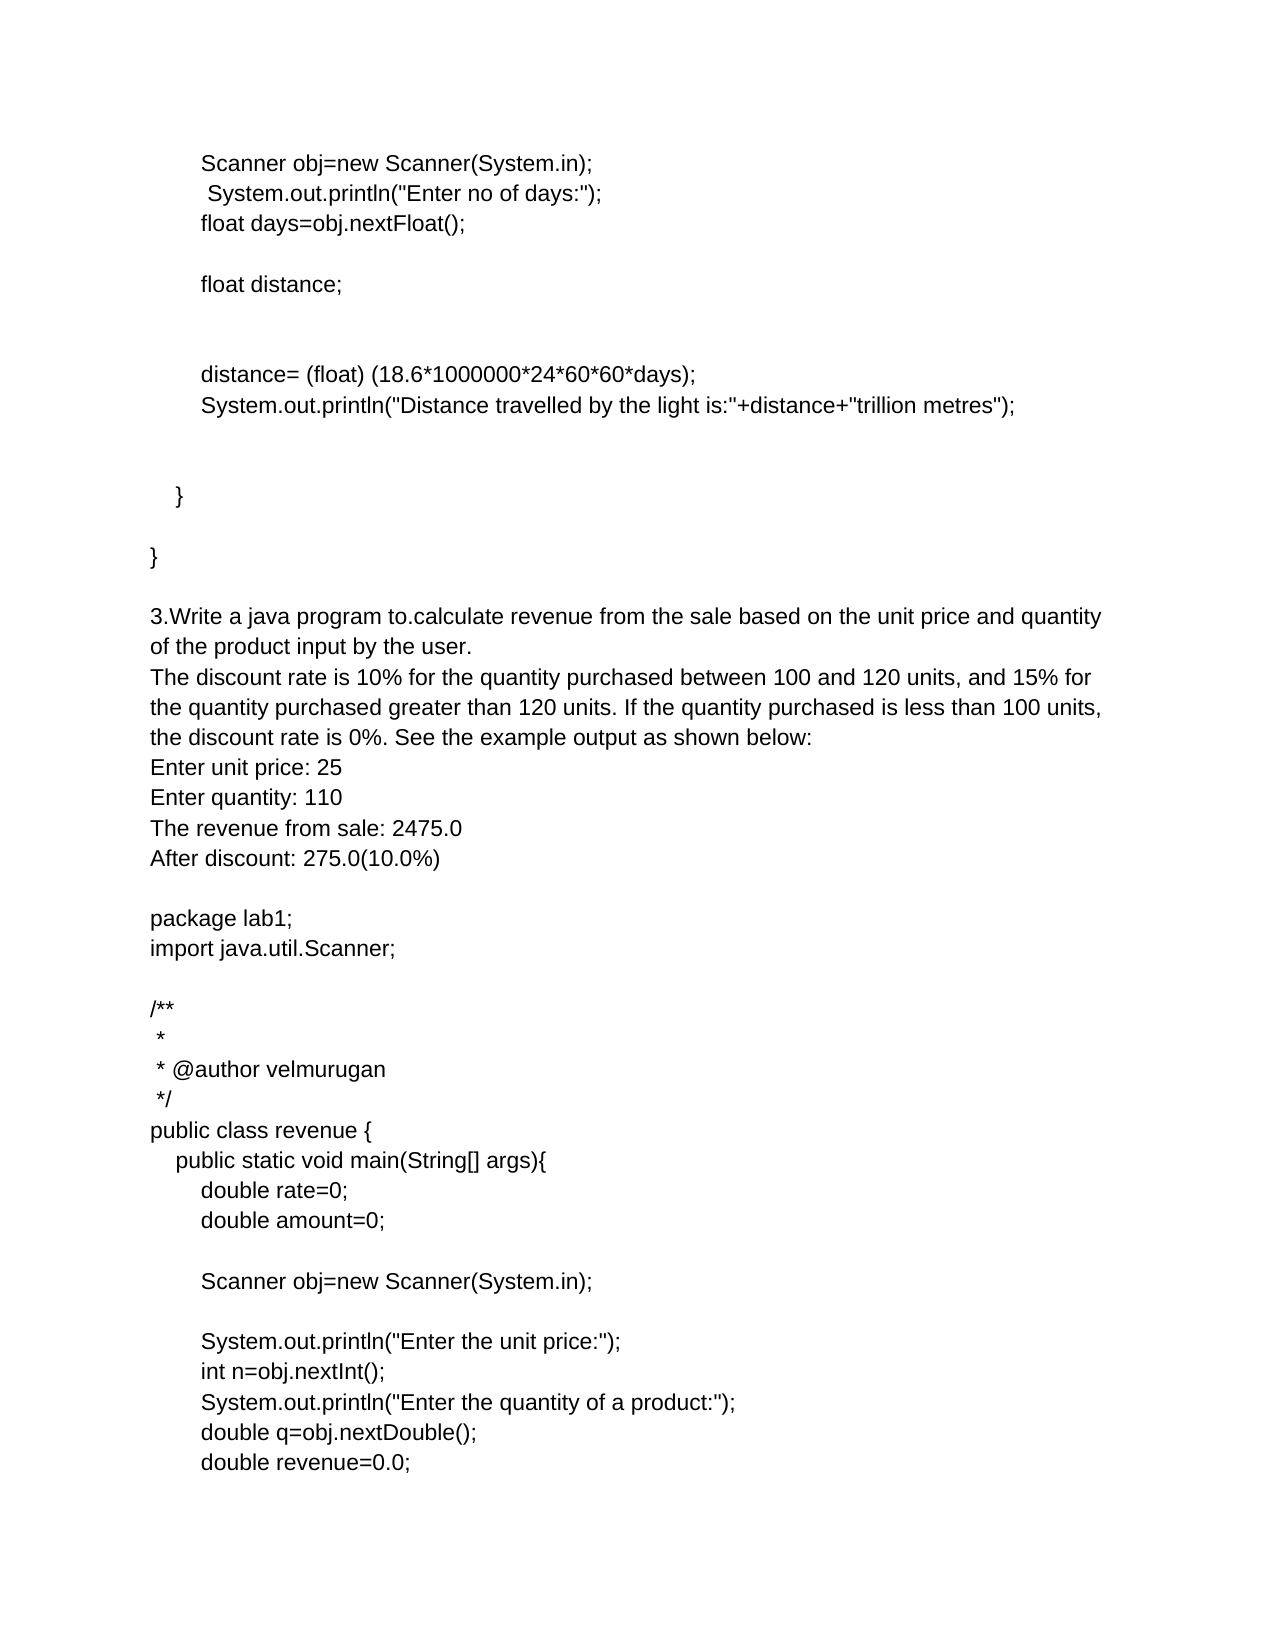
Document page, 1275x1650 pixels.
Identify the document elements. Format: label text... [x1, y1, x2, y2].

text * [150, 1026, 1125, 1052]
text Scanner obj=new Scanner(System.in); [150, 1268, 1125, 1294]
text System.out.println("Distance travelled by the light is:"+distance+"trillion metres"); [150, 392, 1125, 418]
text double amount=0; [150, 1207, 1125, 1234]
text The revenue from sale: 2475.0 [150, 814, 1125, 841]
text The discount rate is 10% for the quantity purchased between 100 and 120 units, and 15% for the quantity purchased greater than 120 units. If the quantity purchased is less than 100 units, the discount rate is 0%. See the example output as shown below: [150, 663, 1125, 750]
text System.out.println("Enter no of days:"); [150, 180, 1125, 207]
text double revenue=0.0; [150, 1449, 1125, 1475]
text double q=obj.nextDouble(); [150, 1419, 1125, 1445]
text int n=obj.nextInt(); [150, 1358, 1125, 1385]
text /** [150, 996, 1125, 1022]
text */ [150, 1086, 1125, 1113]
text distance= (float) (18.6*1000000*24*60*60*days); [150, 361, 1125, 388]
text float distance; [150, 271, 1125, 297]
text } [150, 543, 1125, 569]
text public class revenue { [150, 1117, 1125, 1143]
text After discount: 275.0(10.0%) [150, 845, 1125, 871]
text double rate=0; [150, 1177, 1125, 1203]
text import java.util.Scanner; [150, 935, 1125, 962]
text } [150, 482, 1125, 509]
text package lab1; [150, 905, 1125, 932]
text float days=obj.nextFloat(); [150, 210, 1125, 237]
text Enter unit price: 25 [150, 754, 1125, 781]
text Enter quantity: 110 [150, 784, 1125, 811]
text System.out.println("Enter the quantity of a product:"); [150, 1388, 1125, 1415]
text public static void main(String[] args){ [150, 1147, 1125, 1173]
text * @author velmurugan [150, 1056, 1125, 1083]
text 3.Write a java program to.calculate revenue from the sale based on the unit price and quantity of the product input by the user. [150, 603, 1125, 660]
text System.out.println("Enter the unit price:"); [150, 1328, 1125, 1354]
text Scanner obj=new Scanner(System.in); [150, 150, 1125, 176]
